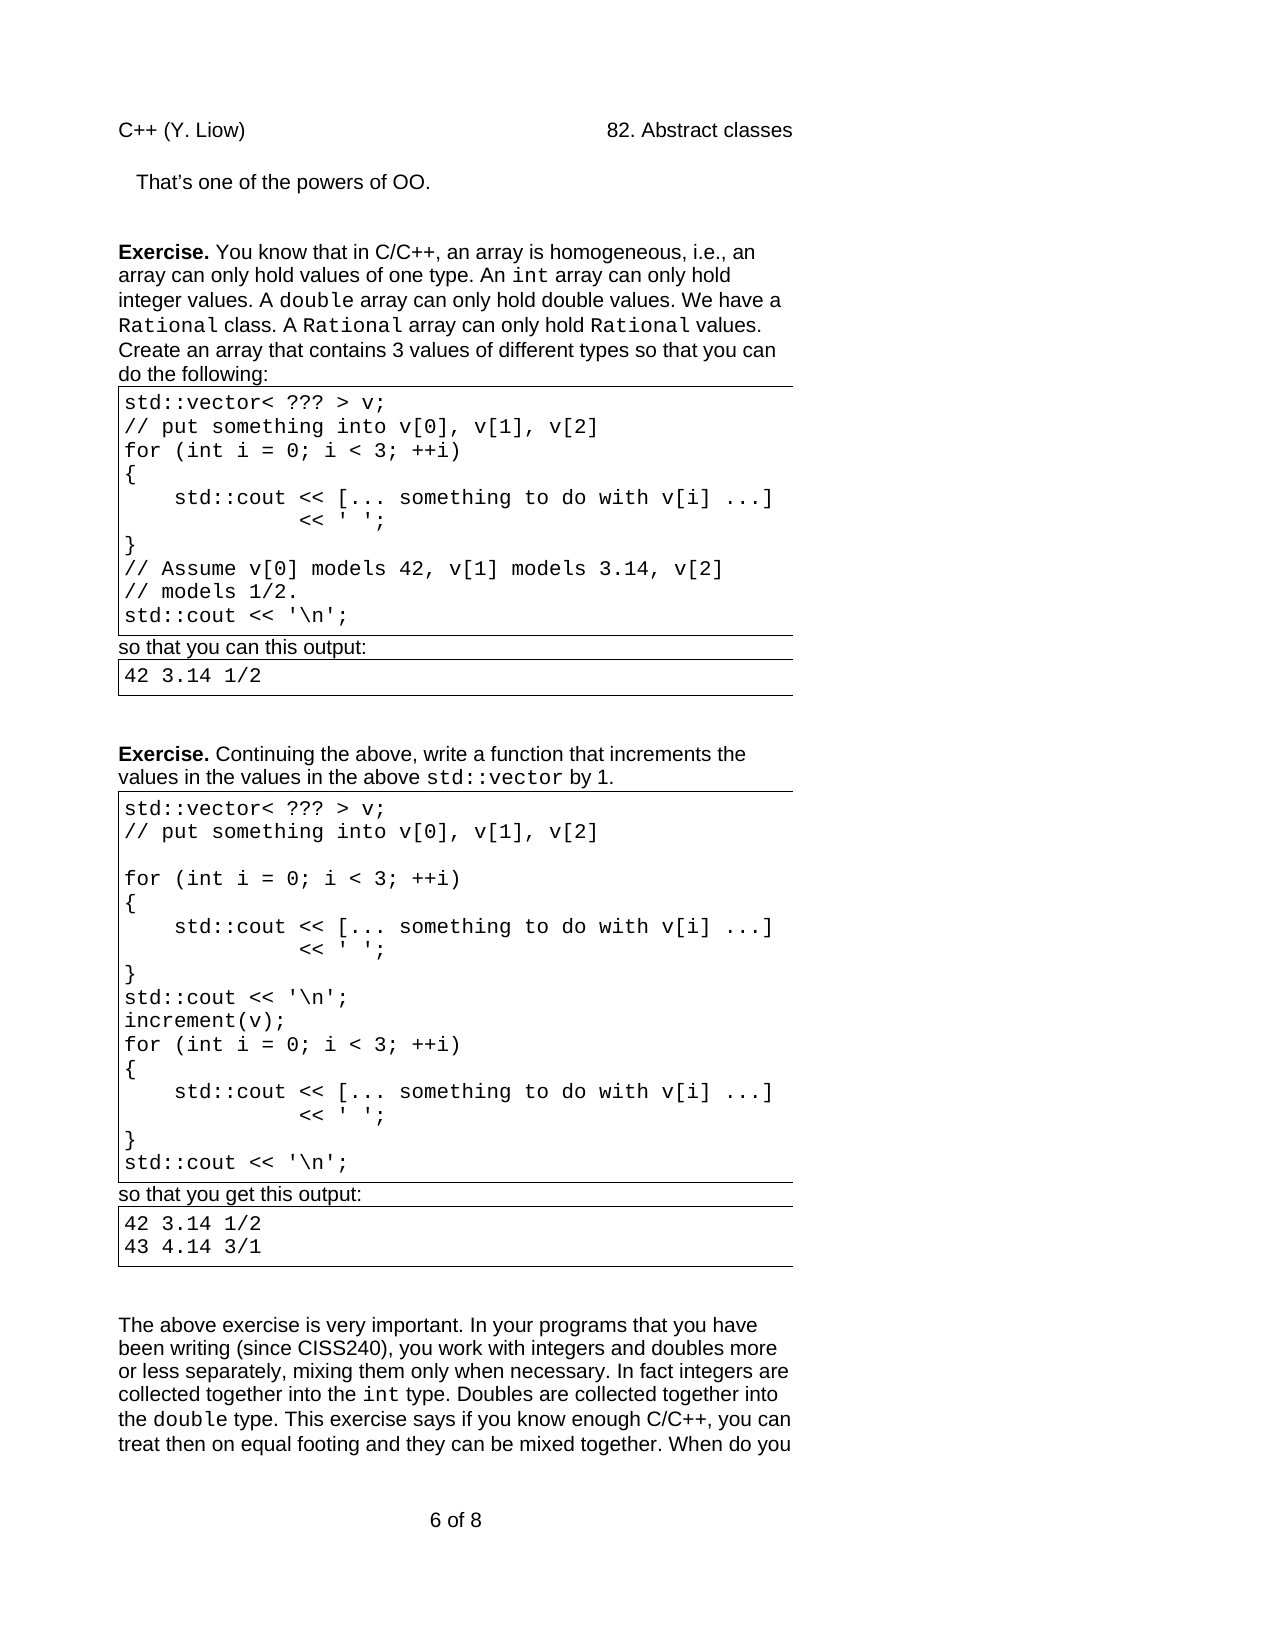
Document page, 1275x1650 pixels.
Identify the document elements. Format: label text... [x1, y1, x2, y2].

table_header 42 3.14 1/2 [119, 660, 793, 695]
text so that you can this output: [118, 636, 793, 659]
text The above exercise is very important. In your programs that you have been writing (since CISS240), you work with integers and doubles more or less separately, mixing them only when necessary. In fact integers are collected together into the int type. Doubles are collected together into the double type. This exercise says if you know enough C/C++, you can treat then on equal footing and they can be mixed together. When do you [118, 1313, 793, 1456]
table_header 42 3.14 1/2 43 4.14 3/1 [119, 1207, 793, 1266]
text Exercise. Continuing the above, write a function that increments the values in the values in the above std::vector by 1. [118, 742, 793, 791]
table_header std::vector< ??? > v; // put something into v[0], v[1], v[2] for (int i = 0; i < 3; ++i) { std::cout << [... something to do with v[i] ...] << ' '; } // Assume v[0] models 42, v[1] models 3.14, v[2] // models 1/2. std::cout << '\n'; [119, 387, 793, 634]
list That’s one of the powers of OO. [136, 171, 793, 194]
text Exercise. You know that in C/C++, an array is homogeneous, i.e., an array can only hold values of one type. An int array can only hold integer values. A double array can only hold double values. We have a Rational class. A Rational array can only hold Rational values. Create an array that contains 3 values of different types so that you can do the following: [118, 241, 793, 386]
table_header std::vector< ??? > v; // put something into v[0], v[1], v[2] for (int i = 0; i < 3; ++i) { std::cout << [... something to do with v[i] ...] << ' '; } std::cout << '\n'; increment(v); for (int i = 0; i < 3; ++i) { std::cout << [... something to do with v[i] ...] << ' '; } std::cout << '\n'; [119, 792, 793, 1182]
text so that you get this output: [118, 1183, 793, 1206]
